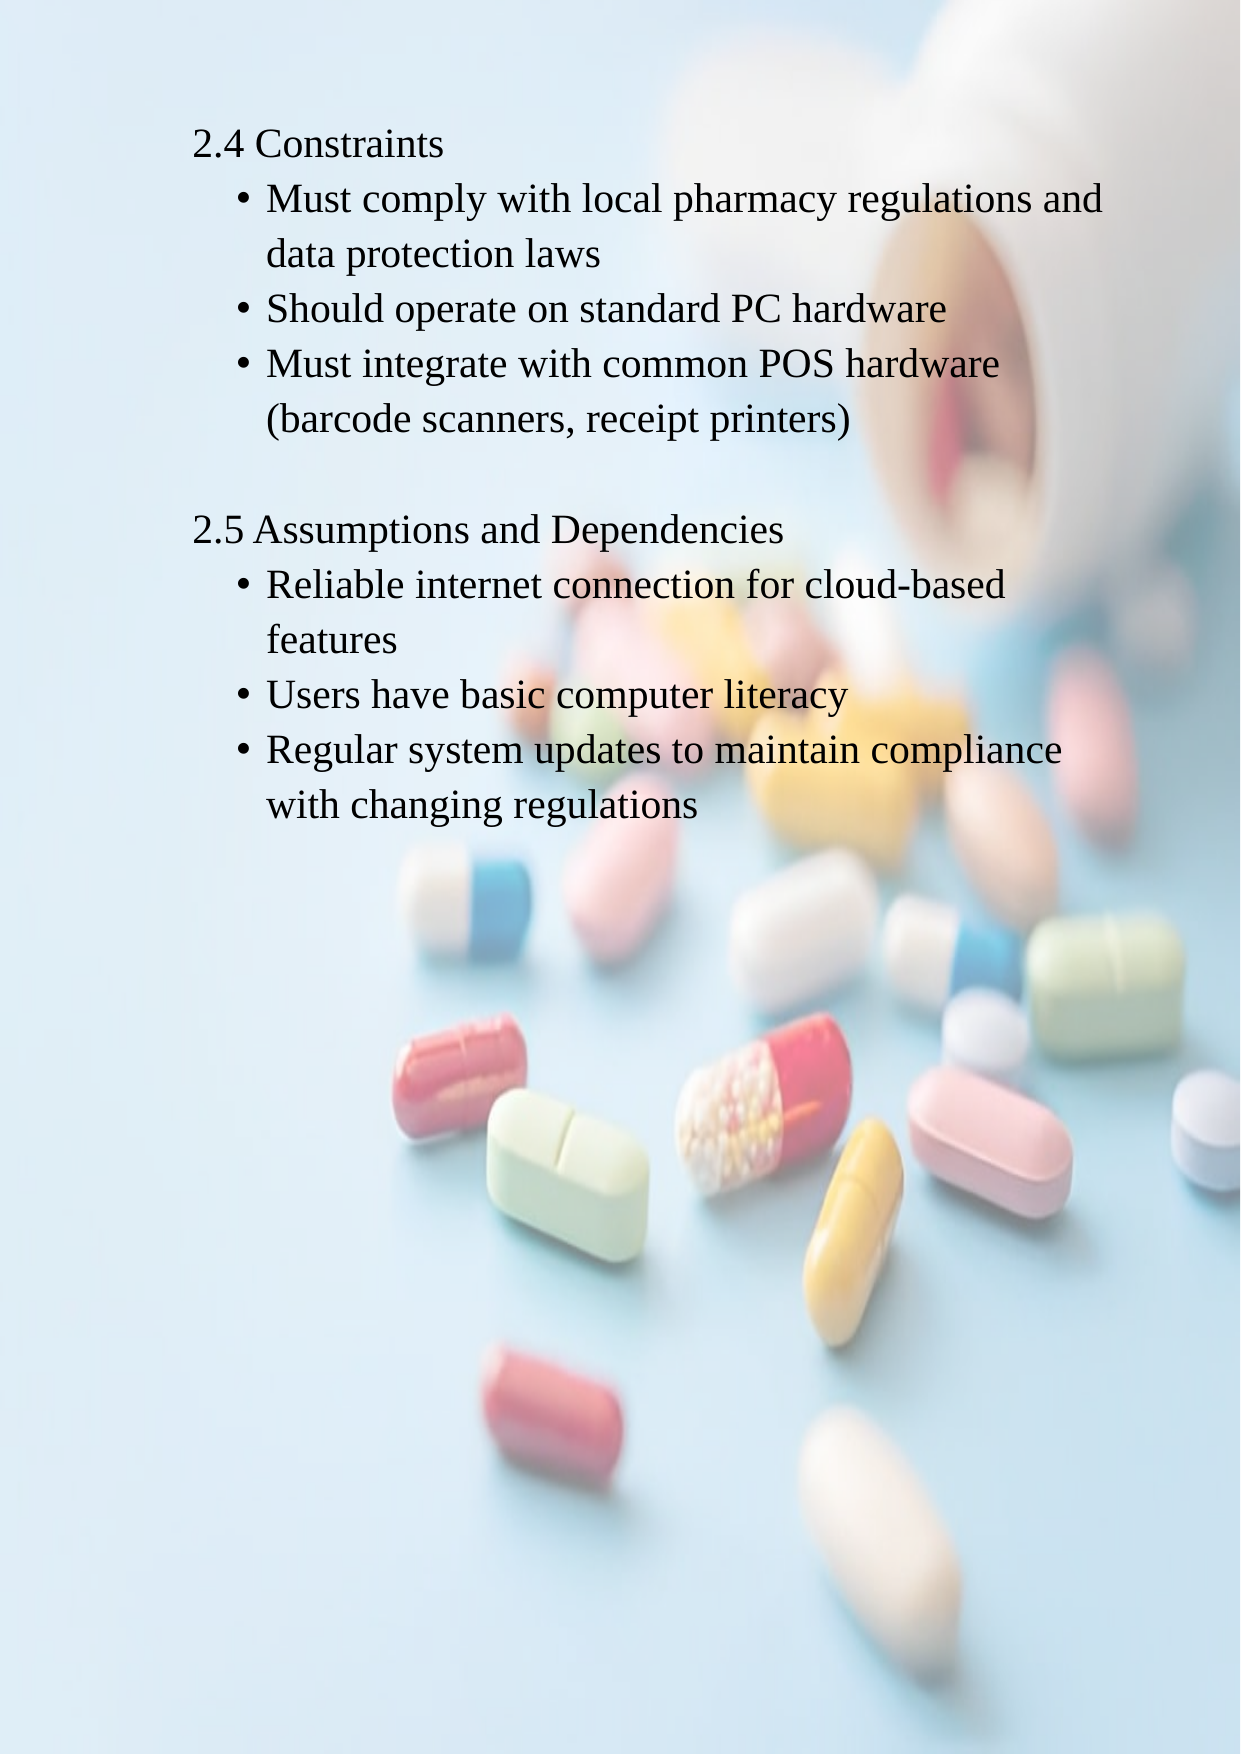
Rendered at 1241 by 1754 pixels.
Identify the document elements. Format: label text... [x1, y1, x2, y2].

list 2.4 Constraints [162, 118, 1122, 166]
list Reliable internet connection for cloud-based features [236, 559, 1122, 662]
list 2.5 Assumptions and Dependencies [162, 504, 1122, 552]
list Must comply with local pharmacy regulations and data protection laws [236, 173, 1122, 276]
list Should operate on standard PC hardware [236, 283, 1122, 332]
list Must integrate with common POS hardware (barcode scanners, receipt printers) [236, 339, 1122, 497]
list Regular system updates to maintain compliance with changing regulations [236, 725, 1122, 883]
list Users have basic computer literacy [236, 669, 1122, 718]
